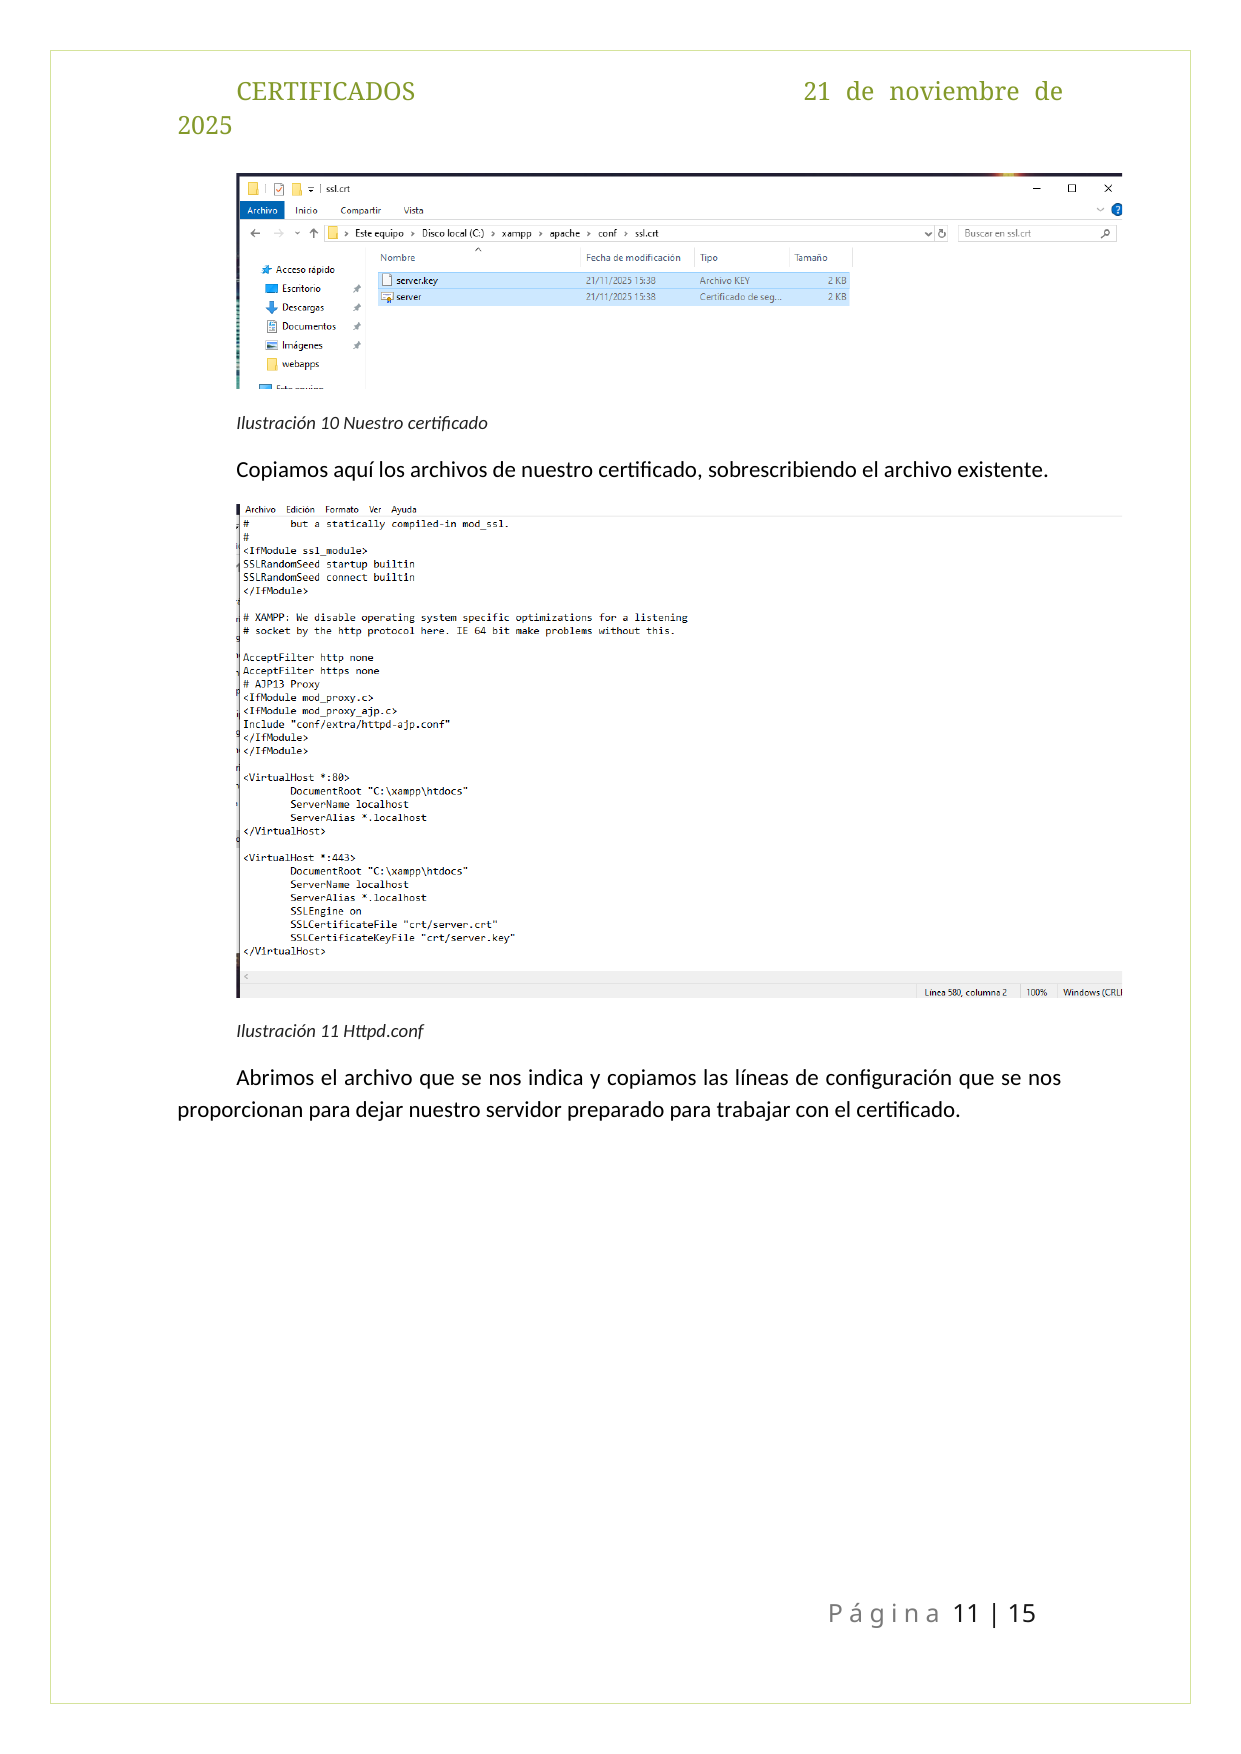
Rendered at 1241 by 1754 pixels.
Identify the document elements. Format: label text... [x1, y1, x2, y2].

text Ilustración 11 Httpd.conf [177, 1019, 1063, 1042]
text Ilustración 10 Nuestro certificado [177, 411, 1063, 434]
text Abrimos el archivo que se nos indica y copiamos las líneas de configuración que se nos proporcionan para dejar nuestro servidor preparado para trabajar con el certificado. [177, 1063, 1063, 1123]
text Copiamos aquí los archivos de nuestro certificado, sobrescribiendo el archivo existente. [177, 455, 1063, 483]
